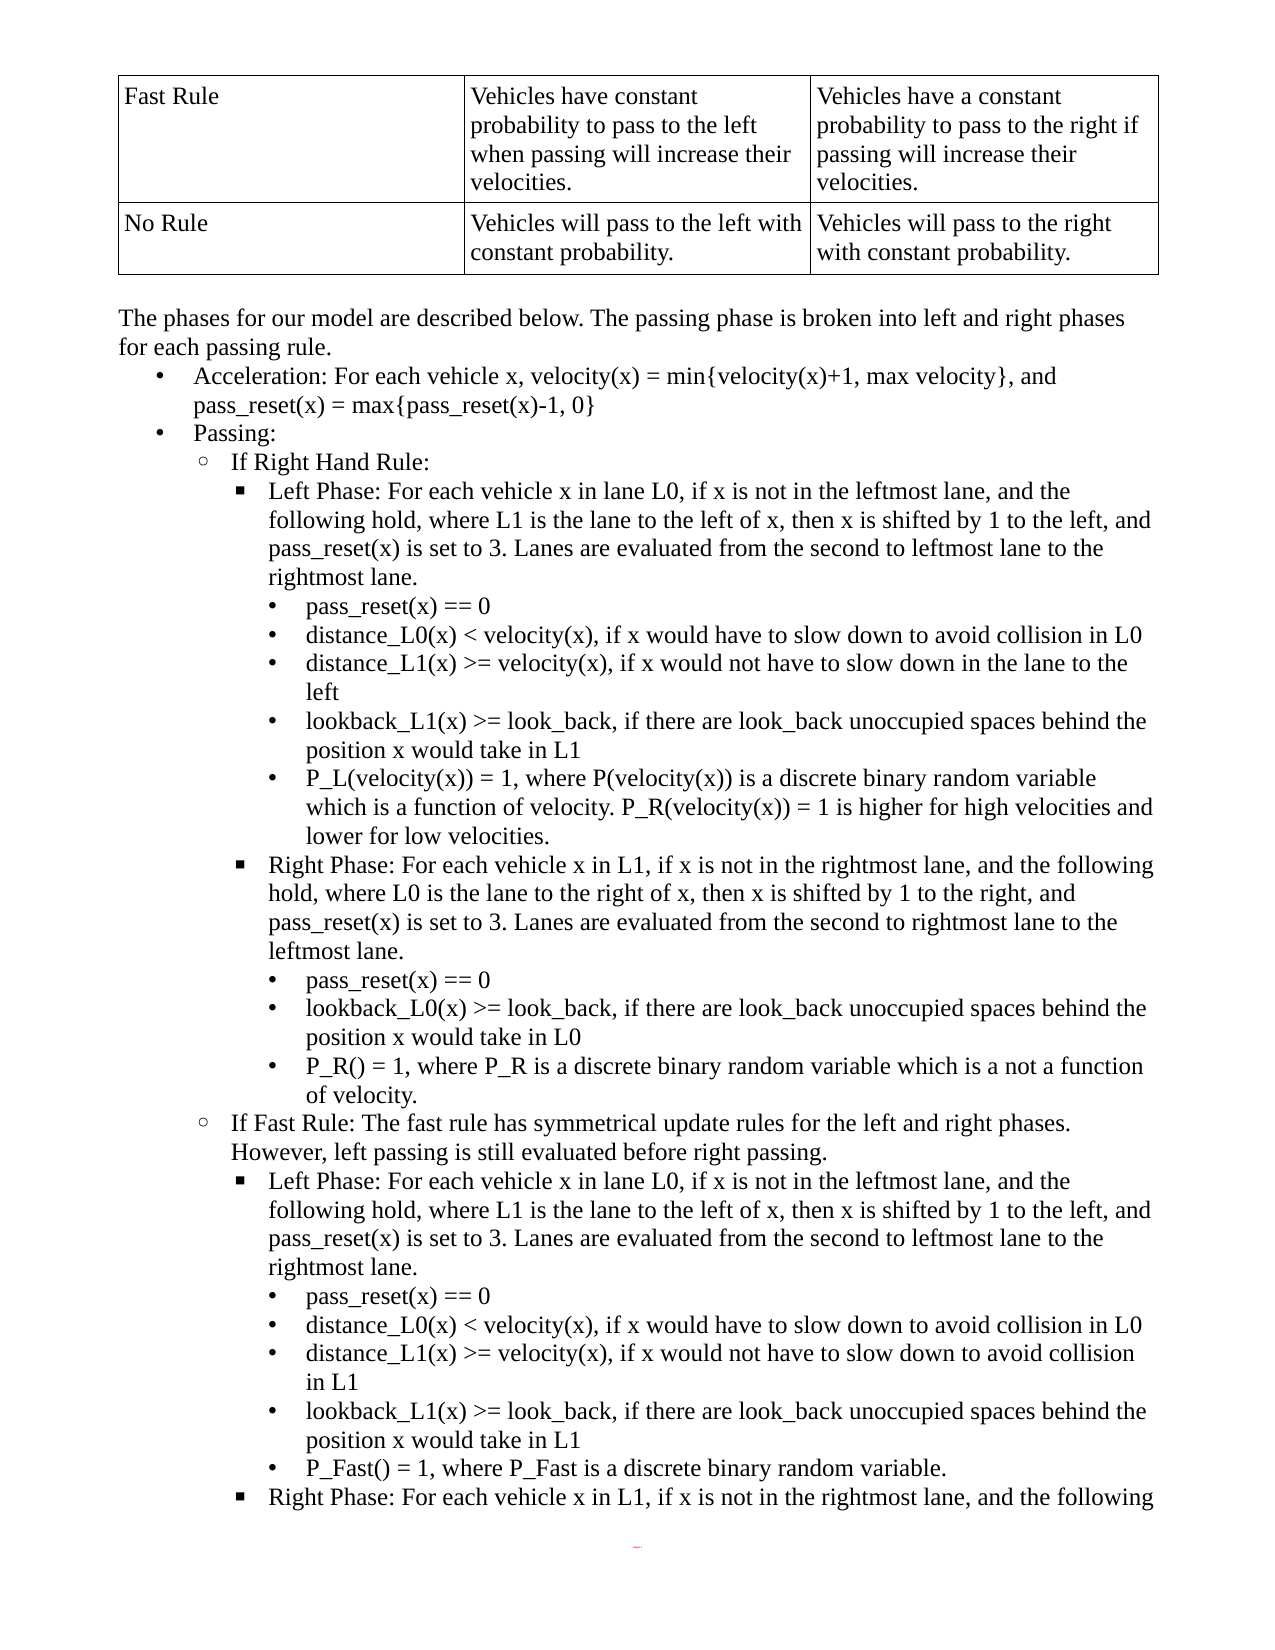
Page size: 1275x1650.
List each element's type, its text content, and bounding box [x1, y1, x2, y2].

list Right Phase: For each vehicle x in L1, if x is not in the rightmost lane, and the following [231, 1482, 1157, 1511]
list Passing: [156, 418, 1157, 447]
table_cell Vehicles will pass to the right with constant probability. [811, 203, 1158, 274]
table_cell Fast Rule [119, 76, 464, 202]
list Right Phase: For each vehicle x in L1, if x is not in the rightmost lane, and the following hold, where L0 is the lane to the right of x, then x is shifted by 1 to the right, and pass_reset(x) is set to 3. Lanes are evaluated from the second to rightmost lane to the leftmost lane. [231, 850, 1157, 965]
list distance_L1(x) >= velocity(x), if x would not have to slow down in the lane to the left [268, 648, 1157, 706]
list lookback_L1(x) >= look_back, if there are look_back unoccupied spaces behind the position x would take in L1 [268, 706, 1157, 763]
list If Fast Rule: The fast rule has symmetrical update rules for the left and right phases. However, left passing is still evaluated before right passing. [193, 1108, 1157, 1166]
table_cell Vehicles have constant probability to pass to the left when passing will increase their velocities. [465, 76, 810, 202]
table_cell Vehicles will pass to the left with constant probability. [465, 203, 810, 274]
list distance_L0(x) < velocity(x), if x would have to slow down to avoid collision in L0 [268, 620, 1157, 648]
list pass_reset(x) == 0 [268, 965, 1157, 993]
list Left Phase: For each vehicle x in lane L0, if x is not in the leftmost lane, and the following hold, where L1 is the lane to the left of x, then x is shifted by 1 to the left, and pass_reset(x) is set to 3. Lanes are evaluated from the second to leftmost lane to the rightmost lane. [231, 476, 1157, 591]
table_cell Vehicles have a constant probability to pass to the right if passing will increase their velocities. [811, 76, 1158, 202]
list P_R() = 1, where P_R is a discrete binary random variable which is a not a function of velocity. [268, 1051, 1157, 1108]
text The phases for our model are described below. The passing phase is broken into left and right phases for each passing rule. [118, 303, 1157, 361]
list Acceleration: For each vehicle x, velocity(x) = min{velocity(x)+1, max velocity}, and pass_reset(x) = max{pass_reset(x)-1, 0} [156, 361, 1157, 418]
list If Right Hand Rule: [193, 447, 1157, 476]
list distance_L1(x) >= velocity(x), if x would not have to slow down to avoid collision in L1 [268, 1338, 1157, 1396]
list distance_L0(x) < velocity(x), if x would have to slow down to avoid collision in L0 [268, 1310, 1157, 1338]
list lookback_L0(x) >= look_back, if there are look_back unoccupied spaces behind the position x would take in L0 [268, 993, 1157, 1051]
table_cell No Rule [119, 203, 464, 274]
list pass_reset(x) == 0 [268, 1281, 1157, 1310]
list P_L(velocity(x)) = 1, where P(velocity(x)) is a discrete binary random variable which is a function of velocity. P_R(velocity(x)) = 1 is higher for high velocities and lower for low velocities. [268, 763, 1157, 850]
list lookback_L1(x) >= look_back, if there are look_back unoccupied spaces behind the position x would take in L1 [268, 1396, 1157, 1453]
list Left Phase: For each vehicle x in lane L0, if x is not in the leftmost lane, and the following hold, where L1 is the lane to the left of x, then x is shifted by 1 to the left, and pass_reset(x) is set to 3. Lanes are evaluated from the second to leftmost lane to the rightmost lane. [231, 1166, 1157, 1281]
list pass_reset(x) == 0 [268, 591, 1157, 620]
list P_Fast() = 1, where P_Fast is a discrete binary random variable. [268, 1453, 1157, 1482]
